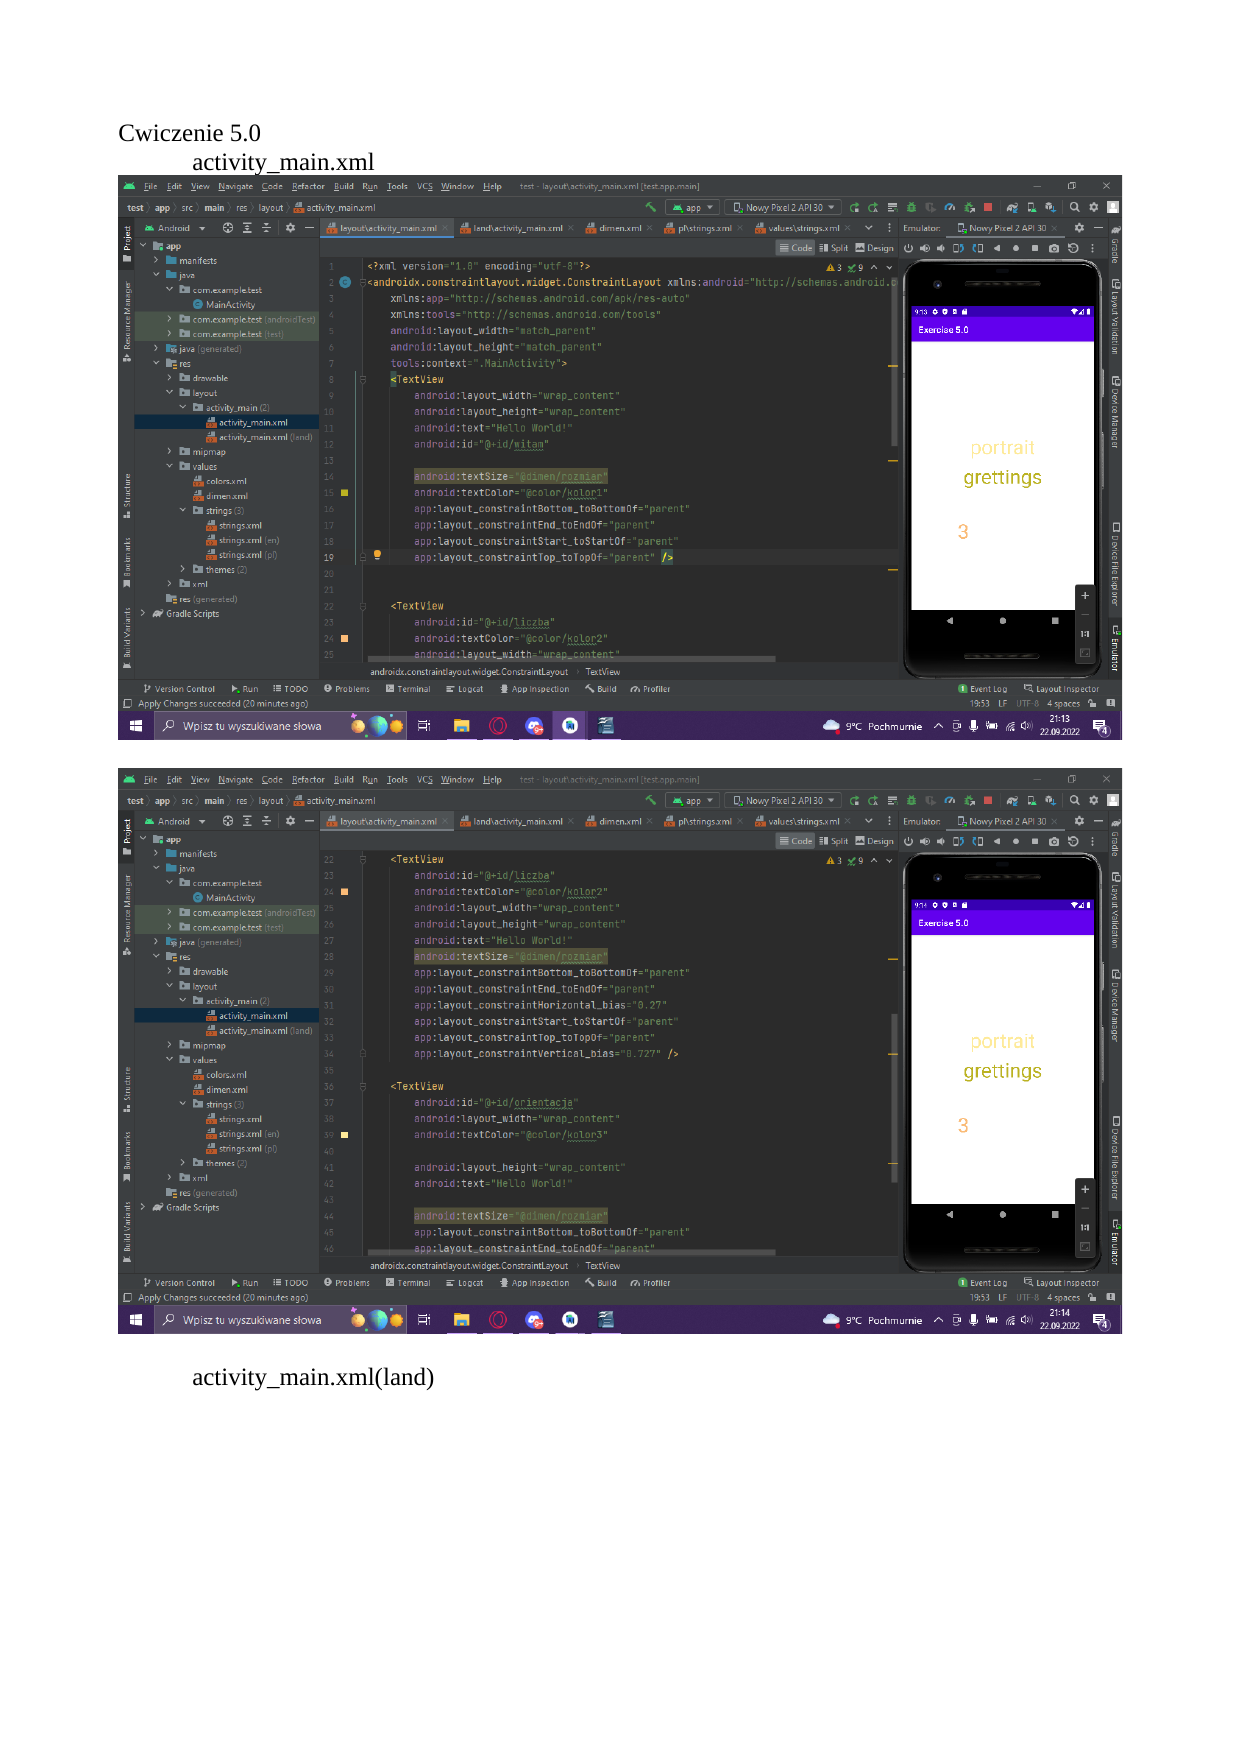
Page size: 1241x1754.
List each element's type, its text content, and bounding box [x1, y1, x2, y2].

text Cwiczenie 5.0 [118, 118, 1122, 147]
text activity_main.xml [118, 147, 1122, 175]
picture [118, 175, 1123, 740]
picture [118, 768, 1123, 1334]
text activity_main.xml(land) [118, 1334, 1122, 1391]
